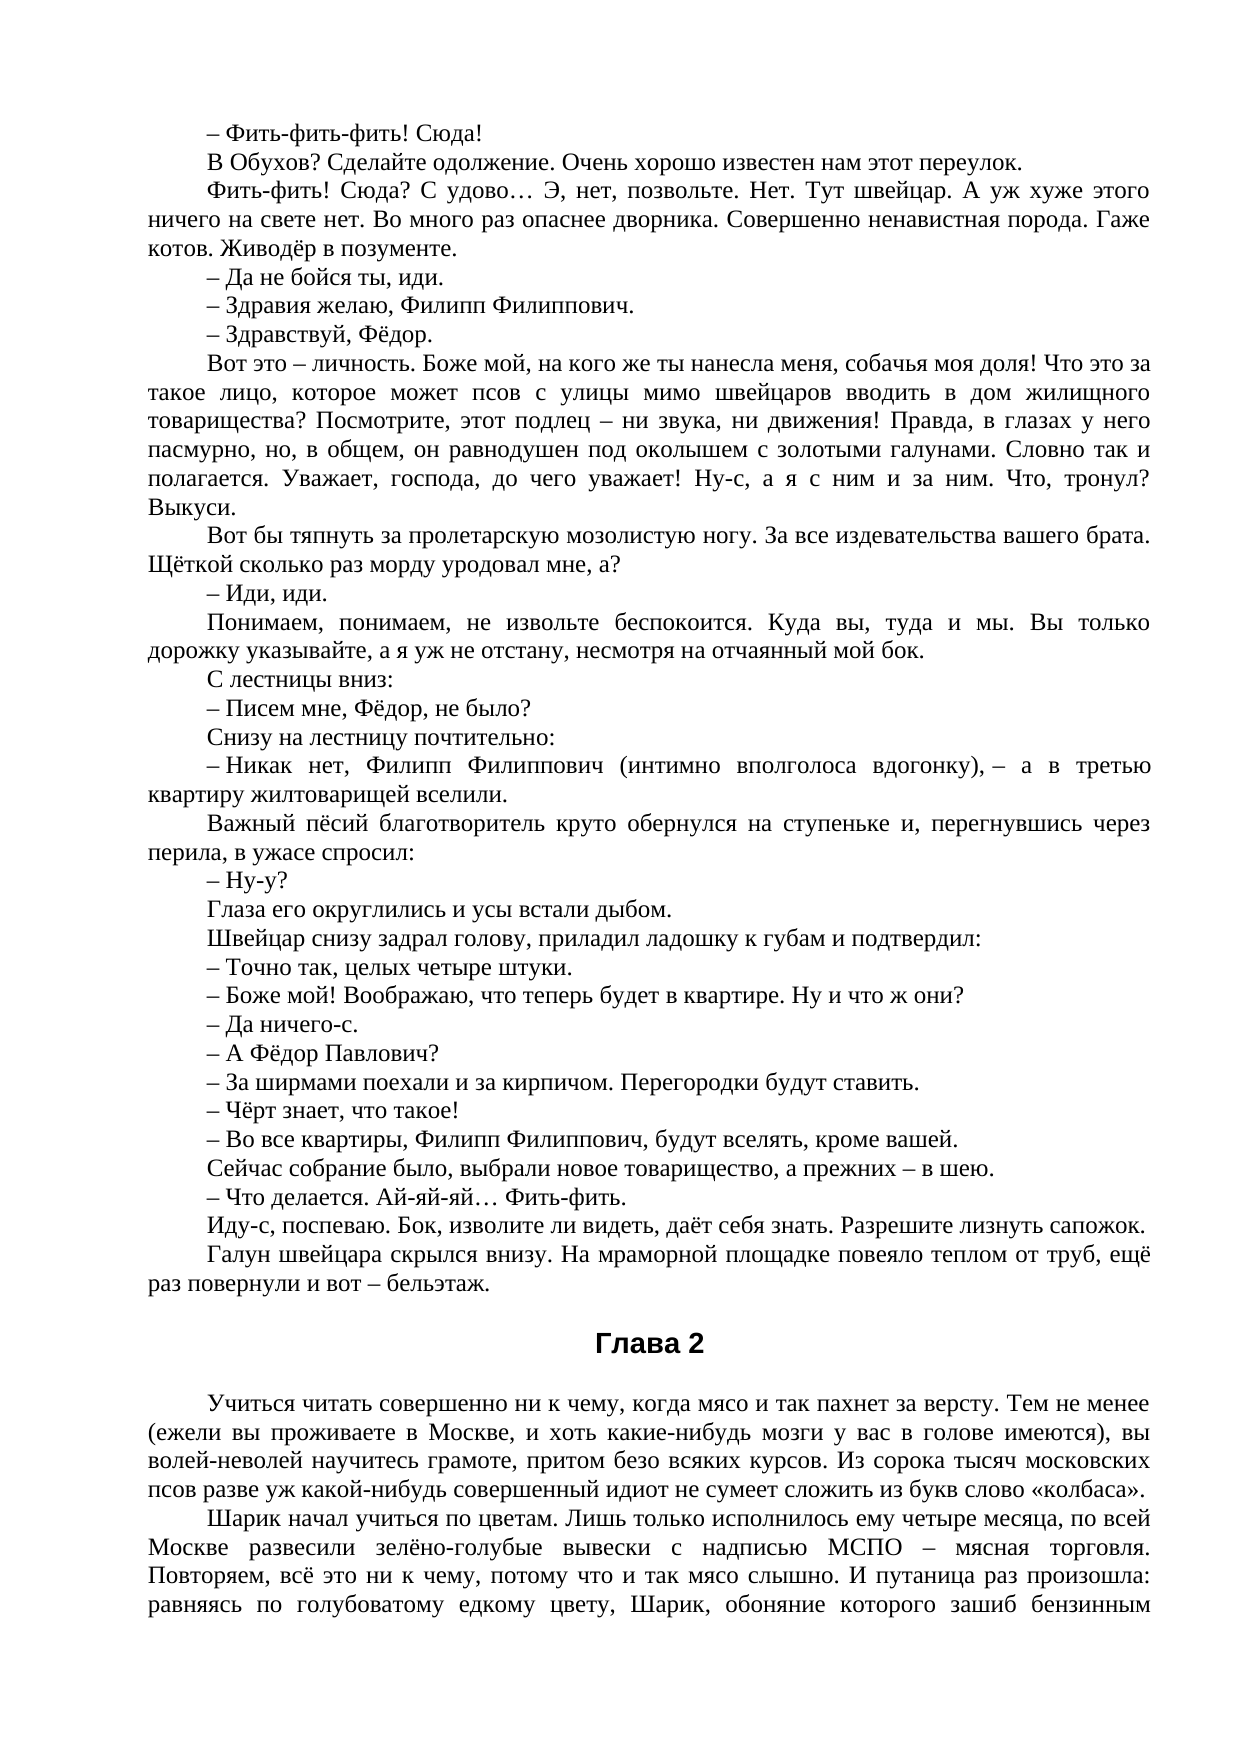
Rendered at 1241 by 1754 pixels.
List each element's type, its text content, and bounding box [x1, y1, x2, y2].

text Галун швейцара скрылся внизу. На мраморной площадке повеяло теплом от труб, ещё раз повернули и вот – бельэтаж. [148, 1239, 1152, 1297]
text – А Фёдор Павлович? [148, 1038, 1152, 1067]
text – Здравия желаю, Филипп Филиппович. [148, 291, 1152, 319]
text – За ширмами поехали и за кирпичом. Перегородки будут ставить. [148, 1067, 1152, 1096]
text Вот это – личность. Боже мой, на кого же ты нанесла меня, собачья моя доля! Что это за такое лицо, которое может псов с улицы мимо швейцаров вводить в дом жилищного товарищества? Посмотрите, этот подлец – ни звука, ни движения! Правда, в глазах у него пасмурно, но, в общем, он равнодушен под околышем с золотыми галунами. Словно так и полагается. Уважает, господа, до чего уважает! Ну-с, а я с ним и за ним. Что, тронул? Выкуси. [148, 348, 1152, 521]
text – Здравствуй, Фёдор. [148, 319, 1152, 348]
text – Никак нет, Филипп Филиппович (интимно вполголоса вдогонку), – а в третью квартиру жилтоварищей вселили. [148, 751, 1152, 808]
text С лестницы вниз: [148, 664, 1152, 693]
text Сейчас собрание было, выбрали новое товарищество, а прежних – в шею. [148, 1153, 1152, 1182]
text – Ну-у? [148, 866, 1152, 894]
text Фить-фить! Сюда? С удово… Э, нет, позвольте. Нет. Тут швейцар. А уж хуже этого ничего на свете нет. Во много раз опаснее дворника. Совершенно ненавистная порода. Гаже котов. Живодёр в позументе. [148, 176, 1152, 262]
text – Что делается. Ай-яй-яй… Фить-фить. [148, 1182, 1152, 1211]
text Вот бы тяпнуть за пролетарскую мозолистую ногу. За все издевательства вашего брата. Щёткой сколько раз морду уродовал мне, а? [148, 521, 1152, 578]
text – Да не бойся ты, иди. [148, 262, 1152, 291]
text Снизу на лестницу почтительно: [148, 722, 1152, 751]
text – Иди, иди. [148, 578, 1152, 607]
text Шарик начал учиться по цветам. Лишь только исполнилось ему четыре месяца, по всей Москве развесили зелёно-голубые вывески с надписью МСПО – мясная торговля. Повторяем, всё это ни к чему, потому что и так мясо слышно. И путаница раз произошла: равняясь по голубоватому едкому цвету, Шарик, обоняние которого зашиб бензинным [148, 1503, 1152, 1618]
text – Во все квартиры, Филипп Филиппович, будут вселять, кроме вашей. [148, 1124, 1152, 1153]
text – Писем мне, Фёдор, не было? [148, 693, 1152, 722]
text Иду-с, поспеваю. Бок, изволите ли видеть, даёт себя знать. Разрешите лизнуть сапожок. [148, 1211, 1152, 1239]
text – Точно так, целых четыре штуки. [148, 952, 1152, 981]
text – Фить-фить-фить! Сюда! [148, 118, 1152, 147]
text – Чёрт знает, что такое! [148, 1096, 1152, 1124]
text Глаза его округлились и усы встали дыбом. [148, 894, 1152, 923]
subtitle Глава 2 [148, 1326, 1152, 1359]
text – Да ничего-с. [148, 1009, 1152, 1038]
text Учиться читать совершенно ни к чему, когда мясо и так пахнет за версту. Тем не менее (ежели вы проживаете в Москве, и хоть какие-нибудь мозги у вас в голове имеются), вы волей-неволей научитесь грамоте, притом безо всяких курсов. Из сорока тысяч московских псов разве уж какой-нибудь совершенный идиот не сумеет сложить из букв слово «колбаса». [148, 1388, 1152, 1503]
text Швейцар снизу задрал голову, приладил ладошку к губам и подтвердил: [148, 923, 1152, 952]
text Понимаем, понимаем, не извольте беспокоится. Куда вы, туда и мы. Вы только дорожку указывайте, а я уж не отстану, несмотря на отчаянный мой бок. [148, 607, 1152, 664]
text Важный пёсий благотворитель круто обернулся на ступеньке и, перегнувшись через перила, в ужасе спросил: [148, 808, 1152, 866]
text – Боже мой! Воображаю, что теперь будет в квартире. Ну и что ж они? [148, 981, 1152, 1009]
text В Обухов? Сделайте одолжение. Очень хорошо известен нам этот переулок. [148, 147, 1152, 176]
